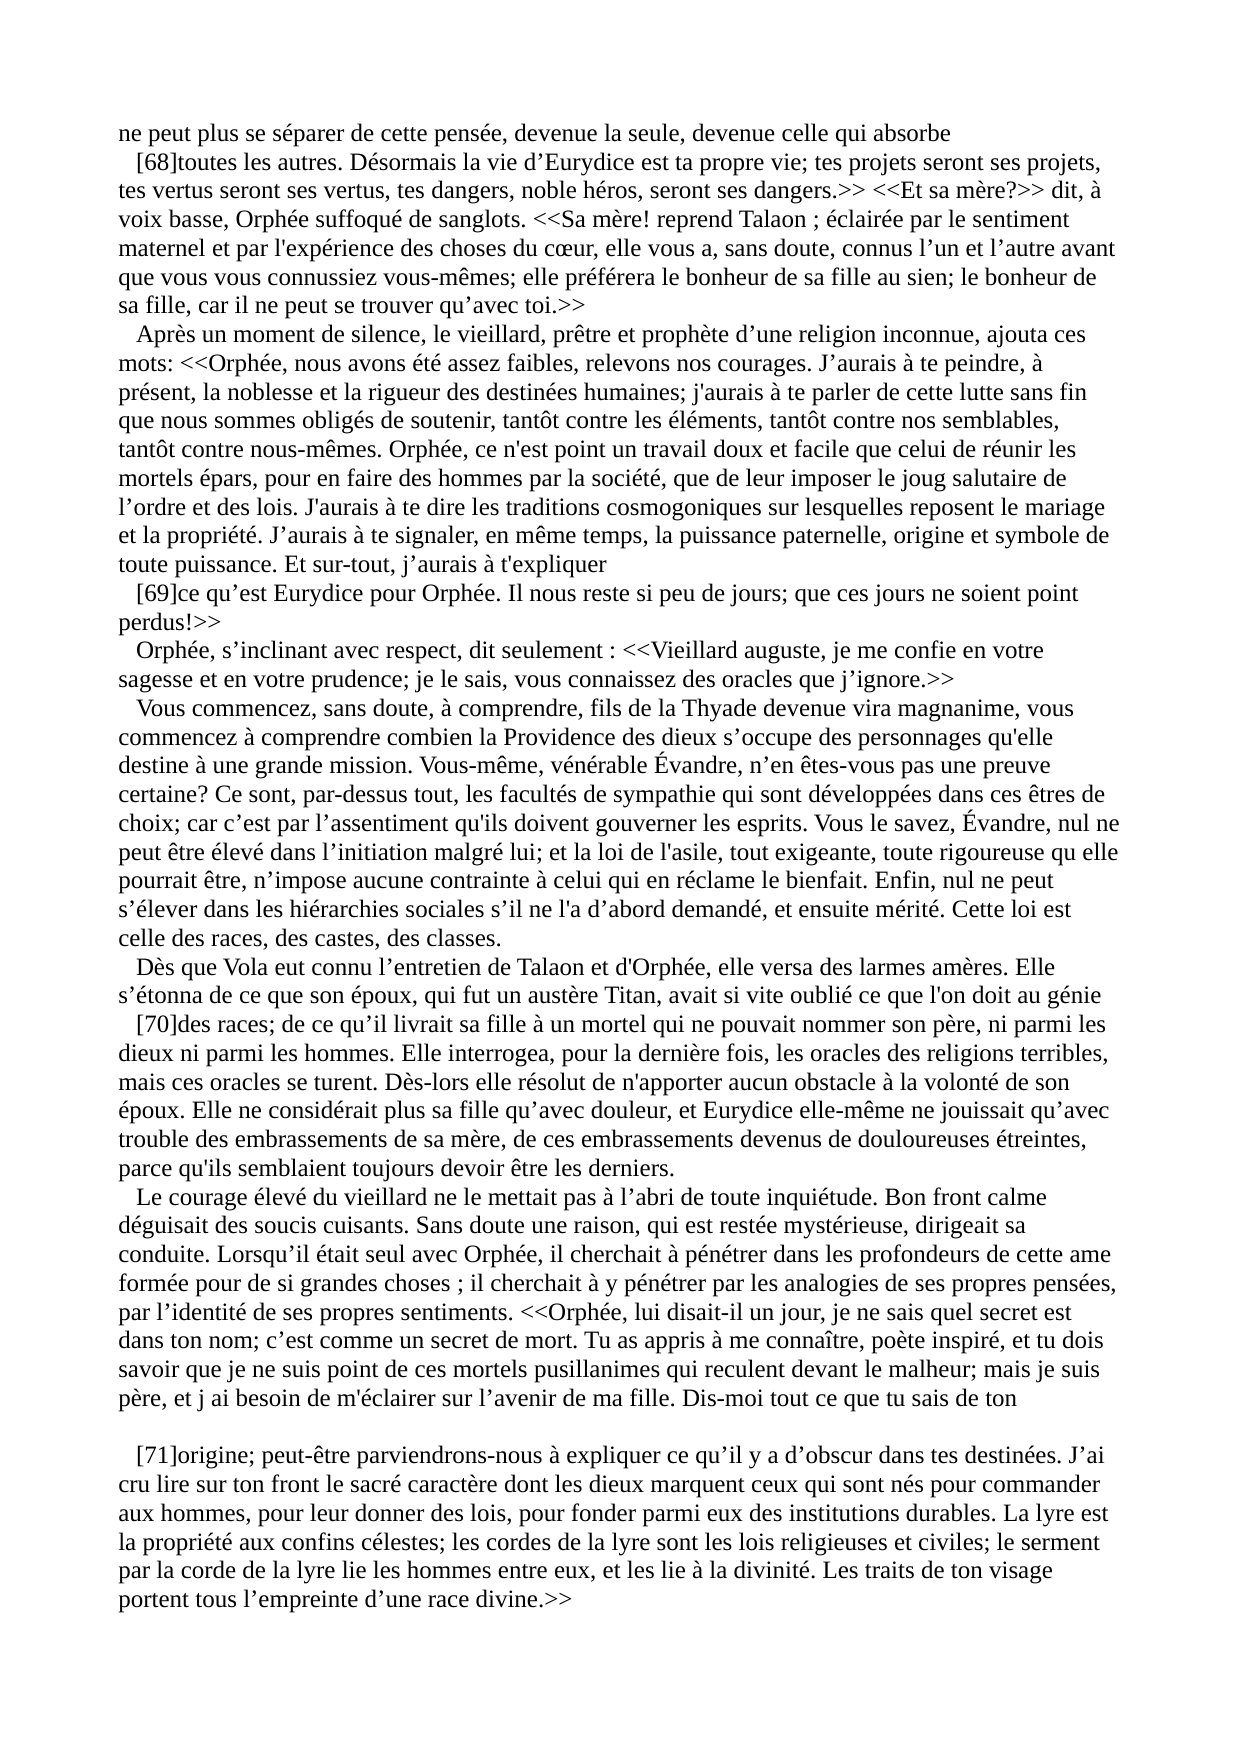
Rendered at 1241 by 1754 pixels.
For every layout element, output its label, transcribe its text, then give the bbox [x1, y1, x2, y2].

text Le courage élevé du vieillard ne le mettait pas à l’abri de toute inquiétude. Bon front calme déguisait des soucis cuisants. Sans doute une raison, qui est restée mystérieuse, dirigeait sa conduite. Lorsqu’il était seul avec Orphée, il cherchait à pénétrer dans les profondeurs de cette ame formée pour de si grandes choses ; il cherchait à y pénétrer par les analogies de ses propres pensées, par l’identité de ses propres sentiments. <<Orphée, lui disait-il un jour, je ne sais quel secret est dans ton nom; c’est comme un secret de mort. Tu as appris à me connaître, poète inspiré, et tu dois savoir que je ne suis point de ces mortels pusillanimes qui reculent devant le malheur; mais je suis père, et j ai besoin de m'éclairer sur l’avenir de ma fille. Dis-moi tout ce que tu sais de ton [118, 1182, 1122, 1412]
text [69]ce qu’est Eurydice pour Orphée. Il nous reste si peu de jours; que ces jours ne soient point perdus!>> [118, 578, 1122, 636]
text Vous commencez, sans doute, à comprendre, fils de la Thyade devenue vira magnanime, vous commencez à comprendre combien la Providence des dieux s’occupe des personnages qu'elle destine à une grande mission. Vous-même, vénérable Évandre, n’en êtes-vous pas une preuve certaine? Ce sont, par-dessus tout, les facultés de sympathie qui sont développées dans ces êtres de choix; car c’est par l’assentiment qu'ils doivent gouverner les esprits. Vous le savez, Évandre, nul ne peut être élevé dans l’initiation malgré lui; et la loi de l'asile, tout exigeante, toute rigoureuse qu elle pourrait être, n’impose aucune contrainte à celui qui en réclame le bienfait. Enfin, nul ne peut s’élever dans les hiérarchies sociales s’il ne l'a d’abord demandé, et ensuite mérité. Cette loi est celle des races, des castes, des classes. [118, 693, 1122, 952]
text [70]des races; de ce qu’il livrait sa fille à un mortel qui ne pouvait nommer son père, ni parmi les dieux ni parmi les hommes. Elle interrogea, pour la dernière fois, les oracles des religions terribles, mais ces oracles se turent. Dès-lors elle résolut de n'apporter aucun obstacle à la volonté de son époux. Elle ne considérait plus sa fille qu’avec douleur, et Eurydice elle-même ne jouissait qu’avec trouble des embrassements de sa mère, de ces embrassements devenus de douloureuses étreintes, parce qu'ils semblaient toujours devoir être les derniers. [118, 1009, 1122, 1182]
text Après un moment de silence, le vieillard, prêtre et prophète d’une religion inconnue, ajouta ces mots: <<Orphée, nous avons été assez faibles, relevons nos courages. J’aurais à te peindre, à présent, la noblesse et la rigueur des destinées humaines; j'aurais à te parler de cette lutte sans fin que nous sommes obligés de soutenir, tantôt contre les éléments, tantôt contre nos semblables, tantôt contre nous-mêmes. Orphée, ce n'est point un travail doux et facile que celui de réunir les mortels épars, pour en faire des hommes par la société, que de leur imposer le joug salutaire de l’ordre et des lois. J'aurais à te dire les traditions cosmogoniques sur lesquelles reposent le mariage et la propriété. J’aurais à te signaler, en même temps, la puissance paternelle, origine et symbole de toute puissance. Et sur-tout, j’aurais à t'expliquer [118, 319, 1122, 578]
text [68]toutes les autres. Désormais la vie d’Eurydice est ta propre vie; tes projets seront ses projets, tes vertus seront ses vertus, tes dangers, noble héros, seront ses dangers.>> <<Et sa mère?>> dit, à voix basse, Orphée suffoqué de sanglots. <<Sa mère! reprend Talaon ; éclairée par le sentiment maternel et par l'expérience des choses du cœur, elle vous a, sans doute, connus l’un et l’autre avant que vous vous connussiez vous-mêmes; elle préférera le bonheur de sa fille au sien; le bonheur de sa fille, car il ne peut se trouver qu’avec toi.>> [118, 147, 1122, 319]
text Orphée, s’inclinant avec respect, dit seulement : <<Vieillard auguste, je me confie en votre sagesse et en votre prudence; je le sais, vous connaissez des oracles que j’ignore.>> [118, 636, 1122, 693]
text Dès que Vola eut connu l’entretien de Talaon et d'Orphée, elle versa des larmes amères. Elle s’étonna de ce que son époux, qui fut un austère Titan, avait si vite oublié ce que l'on doit au génie [118, 952, 1122, 1009]
text [71]origine; peut-être parviendrons-nous à expliquer ce qu’il y a d’obscur dans tes destinées. J’ai cru lire sur ton front le sacré caractère dont les dieux marquent ceux qui sont nés pour commander aux hommes, pour leur donner des lois, pour fonder parmi eux des institutions durables. La lyre est la propriété aux confins célestes; les cordes de la lyre sont les lois religieuses et civiles; le serment par la corde de la lyre lie les hommes entre eux, et les lie à la divinité. Les traits de ton visage portent tous l’empreinte d’une race divine.>> [118, 1441, 1122, 1613]
text ne peut plus se séparer de cette pensée, devenue la seule, devenue celle qui absorbe [118, 118, 1122, 147]
